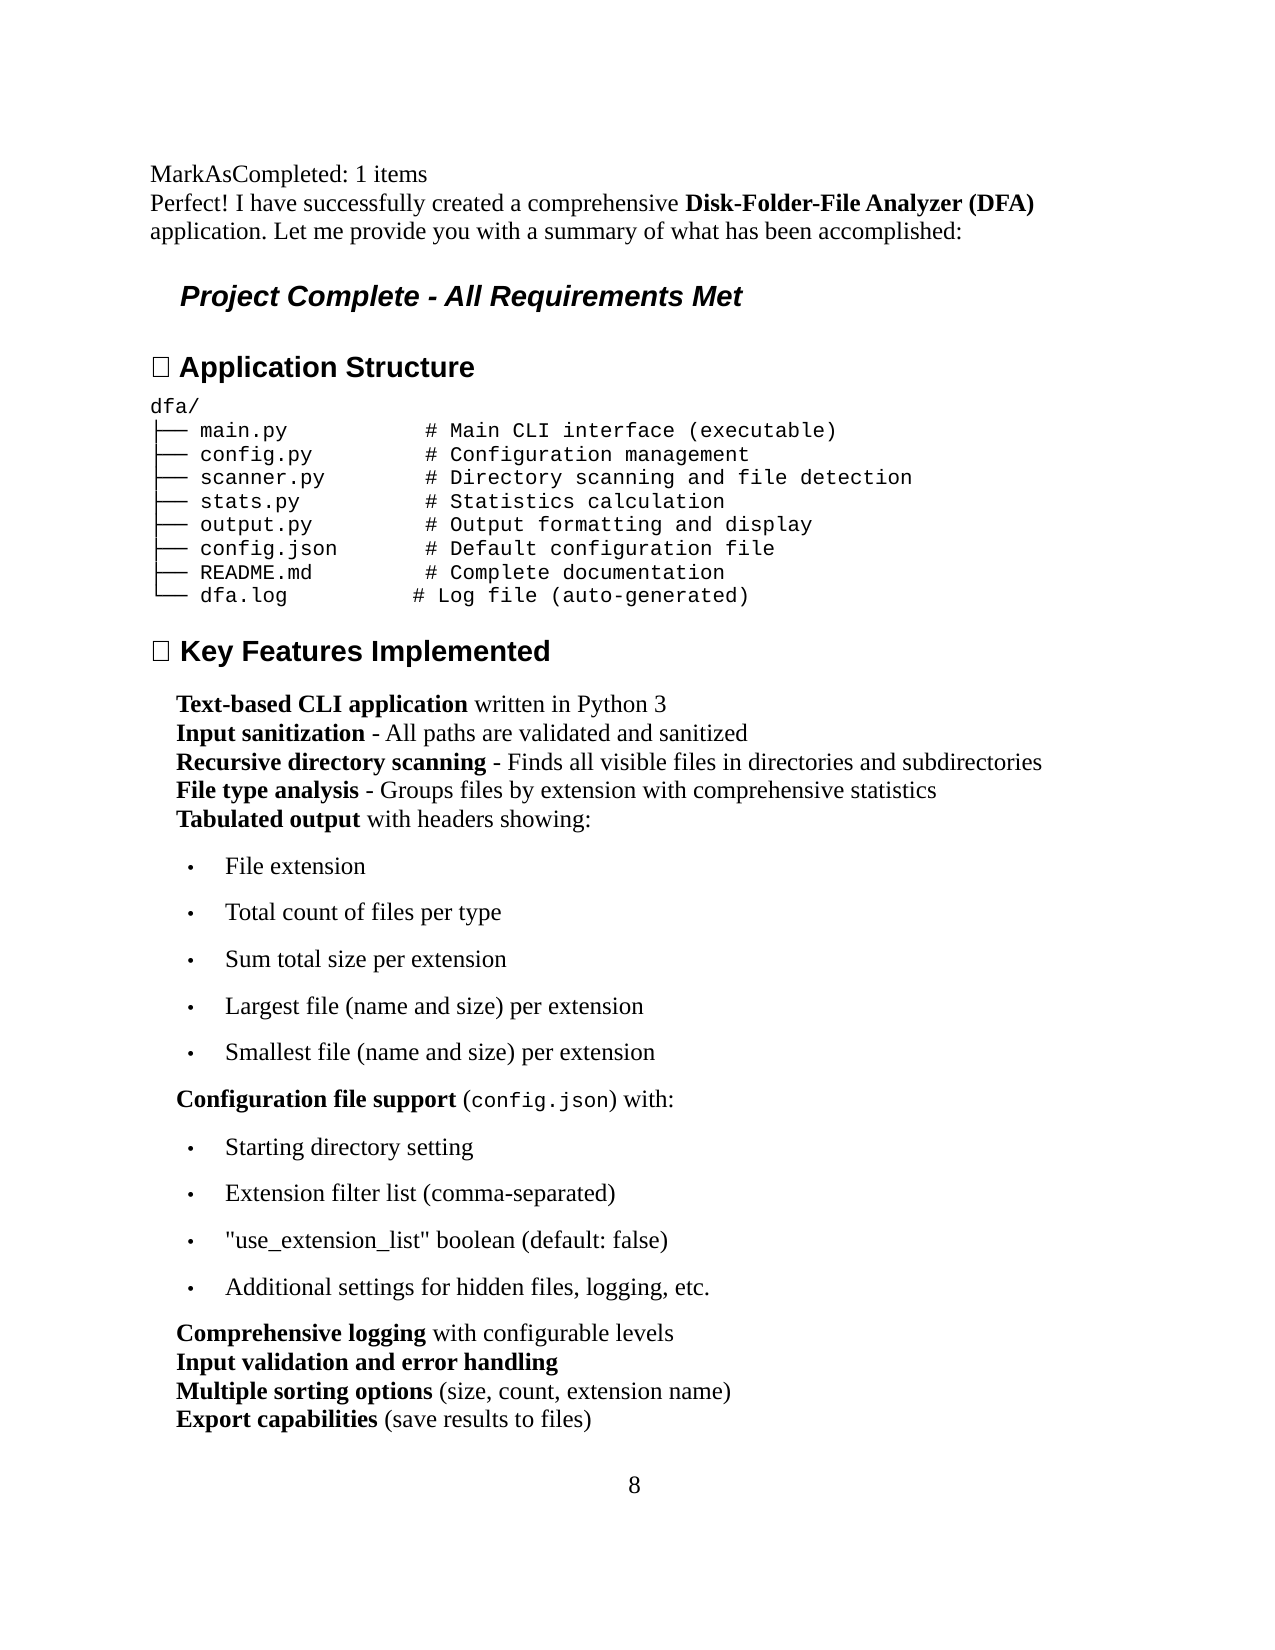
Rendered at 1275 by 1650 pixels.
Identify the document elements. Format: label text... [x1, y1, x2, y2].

text ├── main.py # Main CLI interface (executable) [157, 420, 1125, 443]
list File extension [187, 851, 1125, 879]
list Starting directory setting [187, 1132, 1125, 1160]
list Extension filter list (comma-separated) [187, 1178, 1125, 1207]
text dfa/ [150, 396, 1125, 420]
subtitle 🎯 Key Features Implemented [150, 634, 1125, 668]
text MarkAsCompleted: 1 items Perfect! I have successfully created a comprehensive Disk-Folder-File Analyzer (DFA) application. Let me provide you with a summary of what has been accomplished: [150, 159, 1125, 245]
list Smallest file (name and size) per extension [187, 1037, 1125, 1066]
text ├── config.json # Default configuration file [150, 538, 1125, 562]
list "use_extension_list" boolean (default: false) [187, 1225, 1125, 1254]
text ├── output.py # Output formatting and display [150, 514, 1125, 538]
list Additional settings for hidden files, logging, etc. [187, 1272, 1125, 1300]
text ├── scanner.py # Directory scanning and file detection [150, 467, 1125, 491]
text ✅ Text-based CLI application written in Python 3 ✅ Input sanitization - All paths are validated and sanitized ✅ Recursive directory scanning - Finds all visible files in directories and subdirectories ✅ File type analysis - Groups files by extension with comprehensive statistics ✅ Tabulated output with headers showing: [150, 689, 1125, 833]
text ├── stats.py # Statistics calculation [157, 491, 1125, 514]
text ✅ Comprehensive logging with configurable levels ✅ Input validation and error handling ✅ Multiple sorting options (size, count, extension name) ✅ Export capabilities (save results to files) [150, 1318, 1125, 1433]
text ├── README.md # Complete documentation [157, 562, 1125, 585]
subtitle ✅ Project Complete - All Requirements Met [150, 279, 1125, 313]
list Sum total size per extension [187, 944, 1125, 973]
list Largest file (name and size) per extension [187, 991, 1125, 1019]
subtitle 📁 Application Structure [150, 350, 1125, 384]
text └── dfa.log # Log file (auto-generated) [150, 585, 1125, 609]
text ├── config.py # Configuration management [150, 443, 1125, 467]
list Total count of files per type [187, 897, 1125, 926]
text ✅ Configuration file support (config.json) with: [150, 1084, 1125, 1114]
